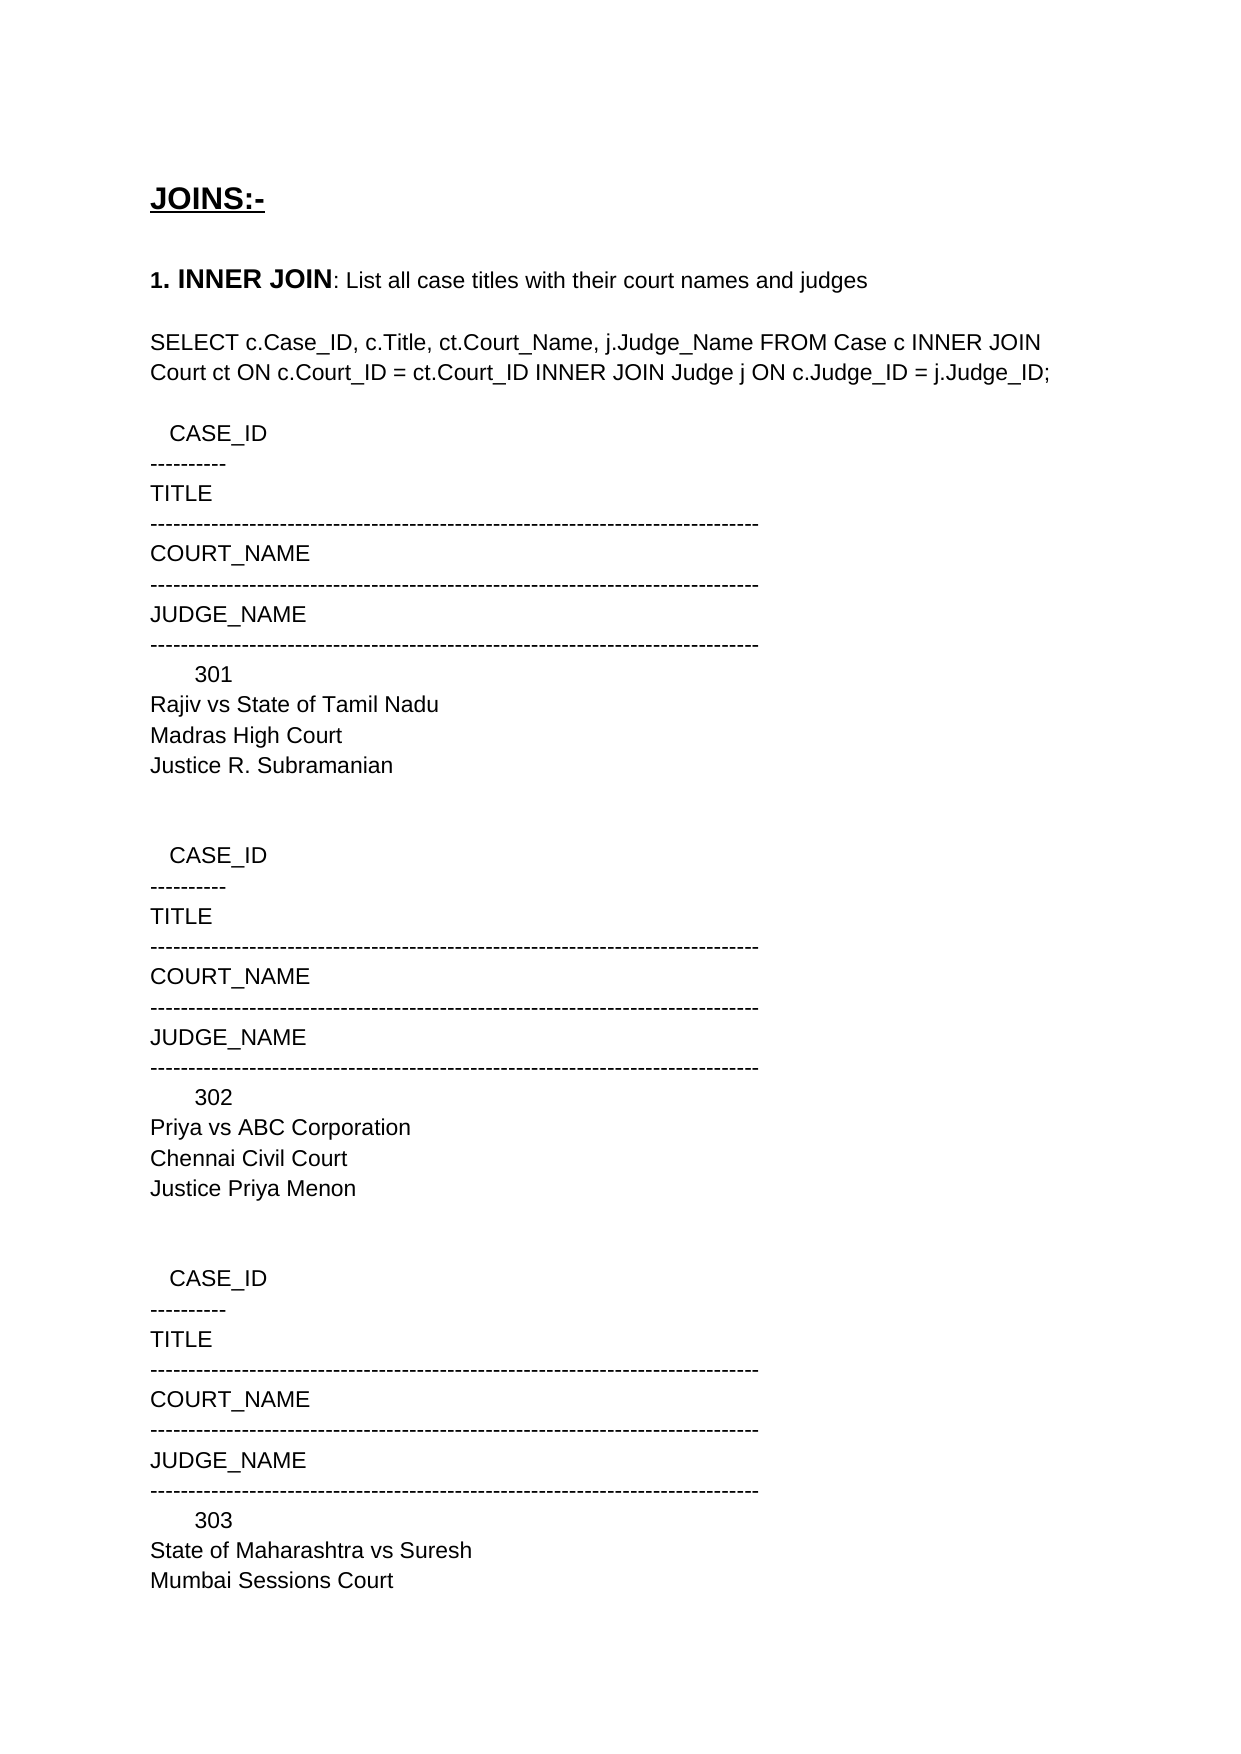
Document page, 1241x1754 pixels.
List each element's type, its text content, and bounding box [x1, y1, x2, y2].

text -------------------------------------------------------------------------------- [150, 933, 1090, 959]
text Justice Priya Menon [150, 1175, 1090, 1201]
text -------------------------------------------------------------------------------- [150, 631, 1090, 657]
text ---------- [150, 450, 1090, 476]
text CASE_ID [150, 419, 1090, 446]
text TITLE [150, 903, 1090, 929]
text Mumbai Sessions Court [150, 1567, 1090, 1594]
text JOINS:- [150, 180, 1090, 216]
text ---------- [150, 1296, 1090, 1322]
text 302 [150, 1084, 1090, 1110]
text COURT_NAME [150, 540, 1090, 567]
text -------------------------------------------------------------------------------- [150, 1477, 1090, 1503]
text CASE_ID [150, 842, 1090, 869]
text Priya vs ABC Corporation [150, 1114, 1090, 1141]
text JUDGE_NAME [150, 601, 1090, 627]
text 303 [150, 1507, 1090, 1533]
text Madras High Court [150, 722, 1090, 748]
text -------------------------------------------------------------------------------- [150, 571, 1090, 597]
text COURT_NAME [150, 1386, 1090, 1412]
text -------------------------------------------------------------------------------- [150, 1416, 1090, 1443]
text COURT_NAME [150, 963, 1090, 989]
text Chennai Civil Court [150, 1144, 1090, 1171]
text JUDGE_NAME [150, 1024, 1090, 1050]
text State of Maharashtra vs Suresh [150, 1537, 1090, 1563]
text JUDGE_NAME [150, 1447, 1090, 1473]
text ---------- [150, 873, 1090, 899]
text 1. INNER JOIN: List all case titles with their court names and judges [150, 263, 1090, 294]
text Justice R. Subramanian [150, 752, 1090, 778]
text -------------------------------------------------------------------------------- [150, 993, 1090, 1020]
text -------------------------------------------------------------------------------- [150, 1054, 1090, 1080]
text -------------------------------------------------------------------------------- [150, 510, 1090, 536]
text CASE_ID [150, 1265, 1090, 1292]
text Rajiv vs State of Tamil Nadu [150, 691, 1090, 718]
text -------------------------------------------------------------------------------- [150, 1356, 1090, 1382]
text TITLE [150, 1326, 1090, 1352]
text SELECT c.Case_ID, c.Title, ct.Court_Name, j.Judge_Name FROM Case c INNER JOIN Court ct ON c.Court_ID = ct.Court_ID INNER JOIN Judge j ON c.Judge_ID = j.Judge_ID; [150, 329, 1090, 385]
text 301 [150, 661, 1090, 687]
text TITLE [150, 480, 1090, 506]
